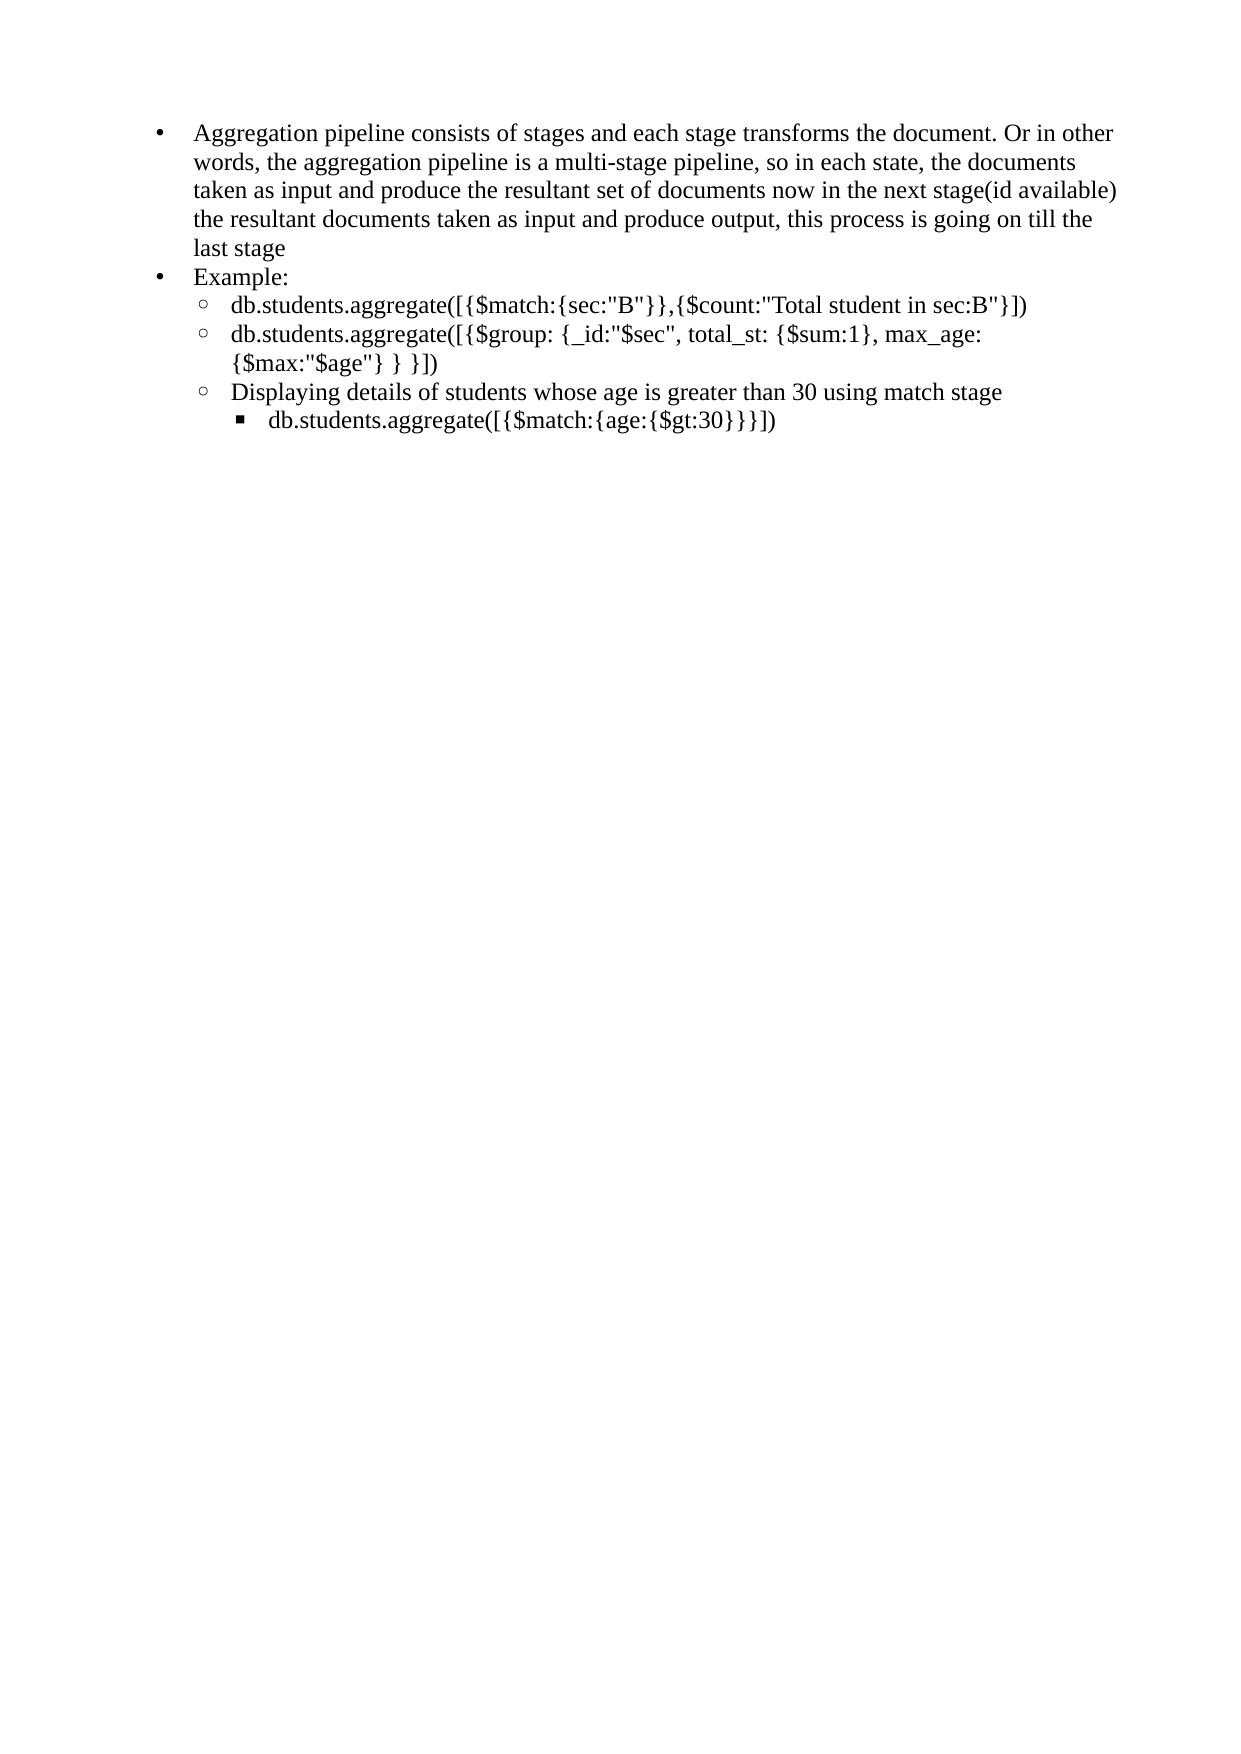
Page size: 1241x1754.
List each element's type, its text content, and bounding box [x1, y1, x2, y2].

list db.students.aggregate([{$match:{sec:"B"}},{$count:"Total student in sec:B"}]) [193, 291, 1122, 319]
list db.students.aggregate([{$match:{age:{$gt:30}}}]) [231, 406, 1122, 434]
list Displaying details of students whose age is greater than 30 using match stage [193, 377, 1122, 406]
list db.students.aggregate([{$group: {_id:"$sec", total_st: {$sum:1}, max_age:{$max:"$age"} } }]) [193, 319, 1122, 377]
list Aggregation pipeline consists of stages and each stage transforms the document. Or in other words, the aggregation pipeline is a multi-stage pipeline, so in each state, the documents taken as input and produce the resultant set of documents now in the next stage(id available) the resultant documents taken as input and produce output, this process is going on till the last stage [156, 118, 1122, 262]
list Example: [156, 262, 1122, 291]
